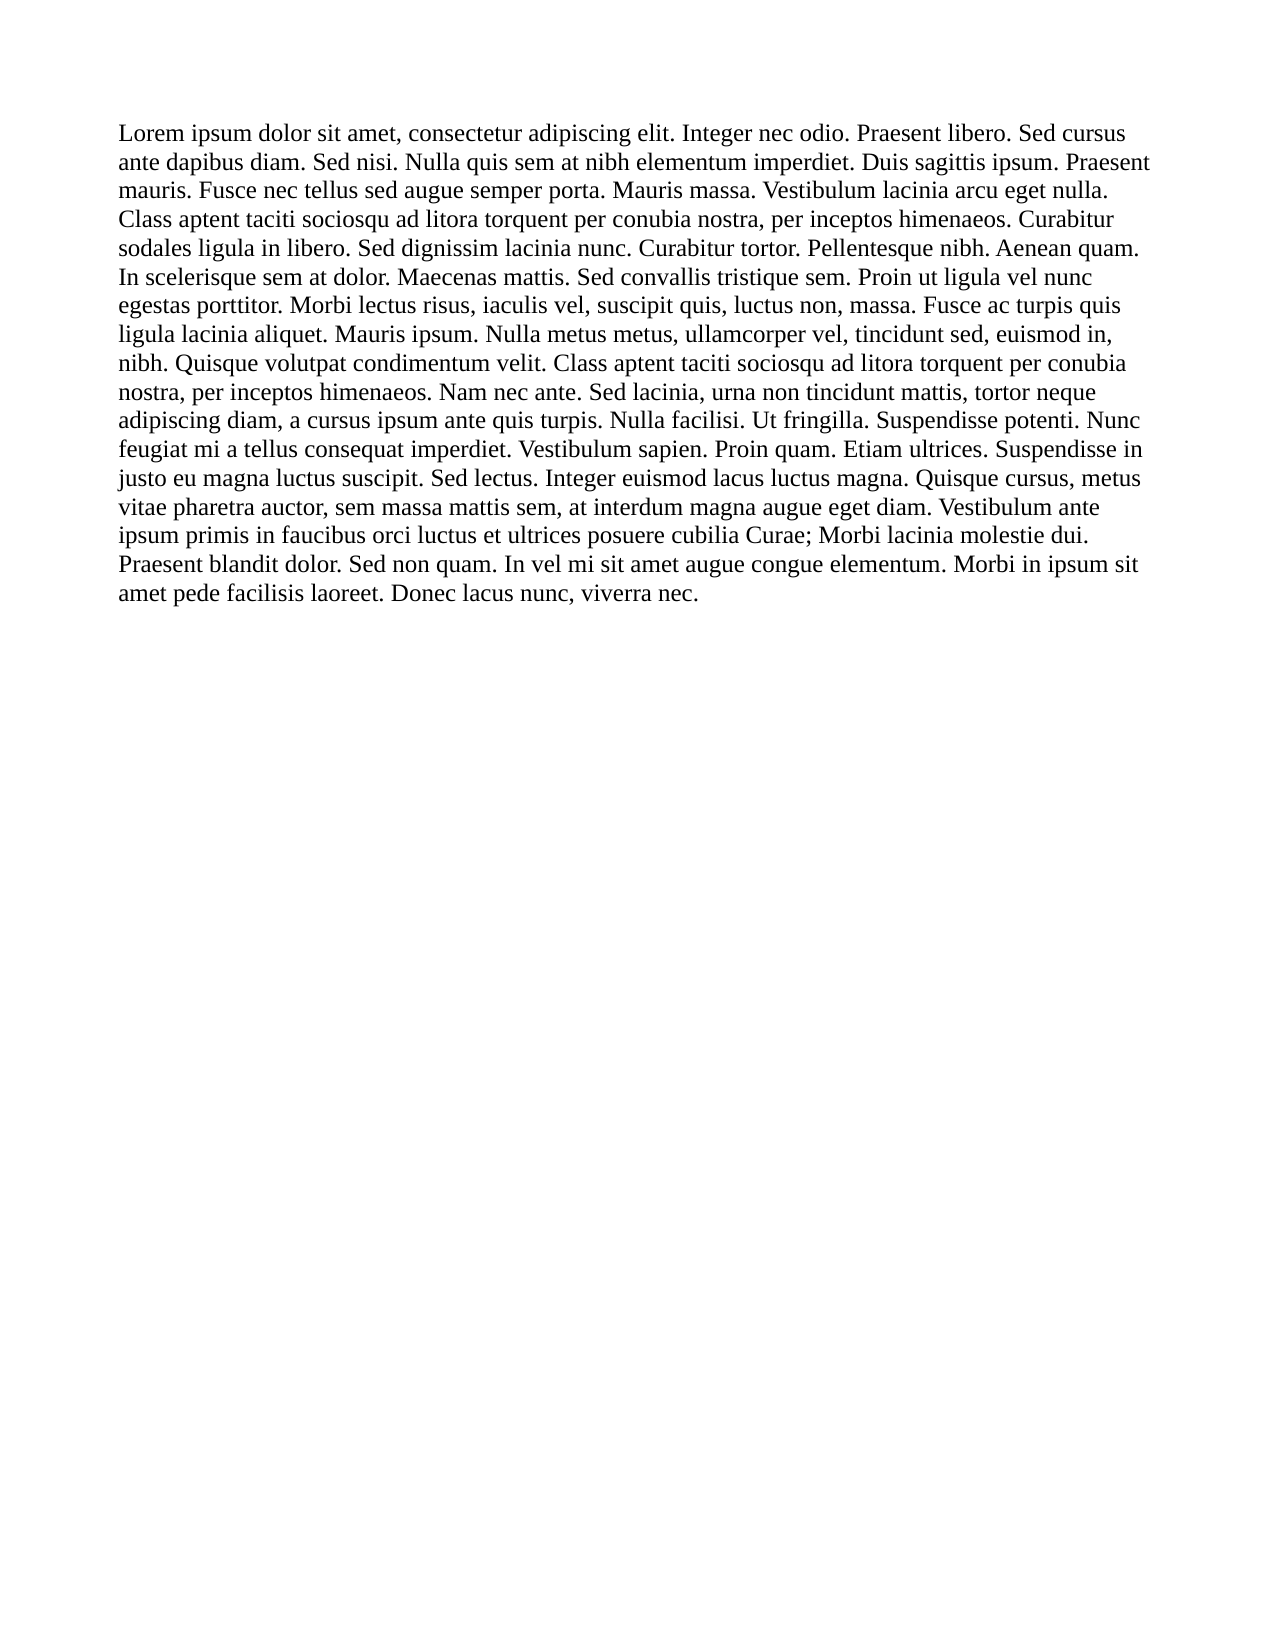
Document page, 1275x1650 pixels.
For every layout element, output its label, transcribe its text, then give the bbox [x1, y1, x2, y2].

text Lorem ipsum dolor sit amet, consectetur adipiscing elit. Integer nec odio. Praesent libero. Sed cursus ante dapibus diam. Sed nisi. Nulla quis sem at nibh elementum imperdiet. Duis sagittis ipsum. Praesent mauris. Fusce nec tellus sed augue semper porta. Mauris massa. Vestibulum lacinia arcu eget nulla. Class aptent taciti sociosqu ad litora torquent per conubia nostra, per inceptos himenaeos. Curabitur sodales ligula in libero. Sed dignissim lacinia nunc. Curabitur tortor. Pellentesque nibh. Aenean quam. In scelerisque sem at dolor. Maecenas mattis. Sed convallis tristique sem. Proin ut ligula vel nunc egestas porttitor. Morbi lectus risus, iaculis vel, suscipit quis, luctus non, massa. Fusce ac turpis quis ligula lacinia aliquet. Mauris ipsum. Nulla metus metus, ullamcorper vel, tincidunt sed, euismod in, nibh. Quisque volutpat condimentum velit. Class aptent taciti sociosqu ad litora torquent per conubia nostra, per inceptos himenaeos. Nam nec ante. Sed lacinia, urna non tincidunt mattis, tortor neque adipiscing diam, a cursus ipsum ante quis turpis. Nulla facilisi. Ut fringilla. Suspendisse potenti. Nunc feugiat mi a tellus consequat imperdiet. Vestibulum sapien. Proin quam. Etiam ultrices. Suspendisse in justo eu magna luctus suscipit. Sed lectus. Integer euismod lacus luctus magna. Quisque cursus, metus vitae pharetra auctor, sem massa mattis sem, at interdum magna augue eget diam. Vestibulum ante ipsum primis in faucibus orci luctus et ultrices posuere cubilia Curae; Morbi lacinia molestie dui. Praesent blandit dolor. Sed non quam. In vel mi sit amet augue congue elementum. Morbi in ipsum sit amet pede facilisis laoreet. Donec lacus nunc, viverra nec. [118, 118, 1157, 607]
